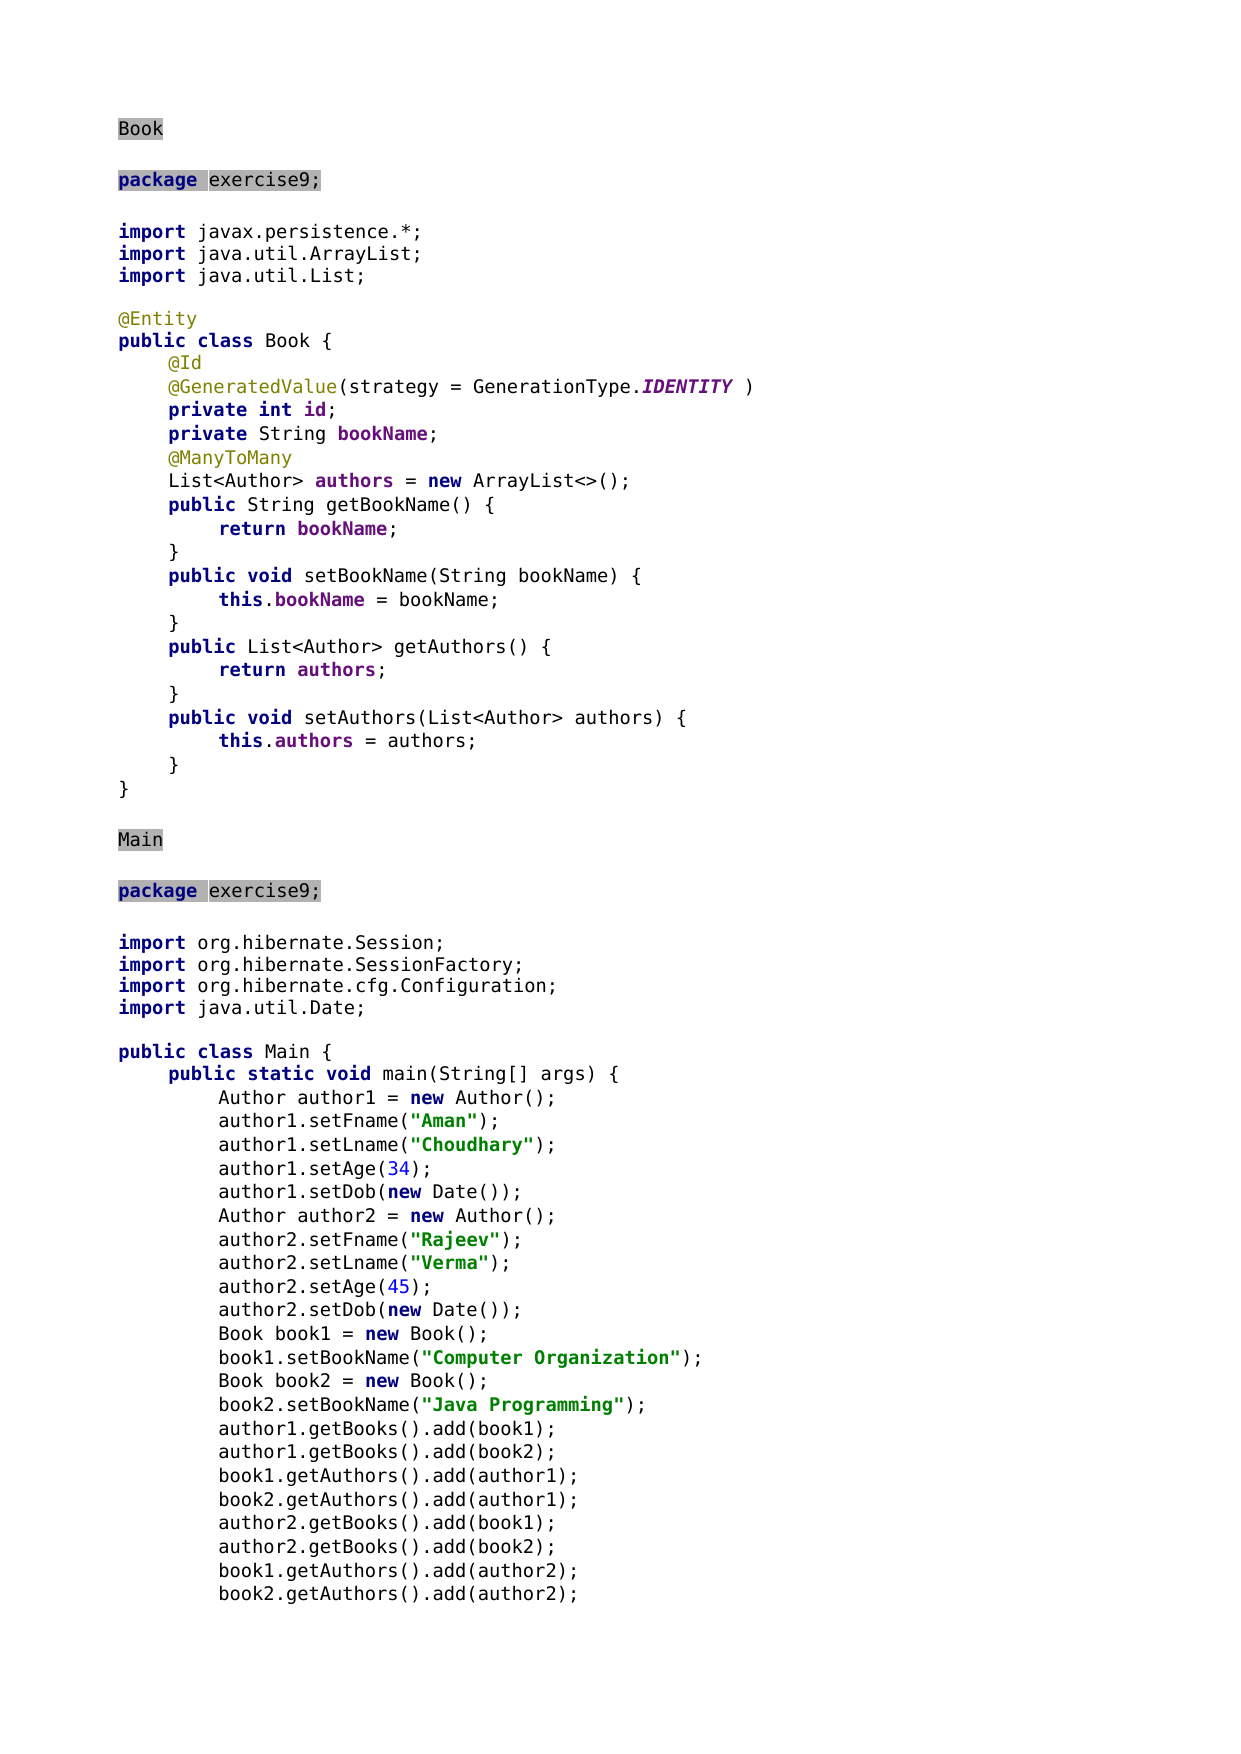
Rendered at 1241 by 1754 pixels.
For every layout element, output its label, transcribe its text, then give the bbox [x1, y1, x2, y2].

text public class Book { [118, 330, 1122, 352]
text book2.setBookName("Java Programming"); [118, 1394, 1122, 1418]
text import java.util.List; [118, 264, 1122, 286]
text author2.setAge(45); [118, 1276, 1122, 1299]
text author2.setDob(new Date()); [118, 1299, 1122, 1323]
text public String getBookName() { [118, 494, 1122, 518]
text book1.getAuthors().add(author2); [118, 1559, 1122, 1583]
text author2.setLname("Verma"); [118, 1252, 1122, 1276]
text Book book1 = new Book(); [118, 1323, 1122, 1347]
text author2.setFname("Rajeev"); [118, 1228, 1122, 1252]
text Book book2 = new Book(); [118, 1370, 1122, 1394]
text public class Main { [118, 1041, 1122, 1063]
text this.bookName = bookName; [118, 588, 1122, 612]
text List<Author> authors = new ArrayList<>(); [118, 470, 1122, 494]
text Main [118, 829, 1122, 851]
text import java.util.ArrayList; [118, 243, 1122, 264]
text } [118, 754, 1122, 778]
text import org.hibernate.cfg.Configuration; [118, 976, 1122, 997]
text import org.hibernate.SessionFactory; [118, 954, 1122, 976]
text import org.hibernate.Session; [118, 932, 1122, 954]
text Author author1 = new Author(); [118, 1087, 1122, 1110]
text Author author2 = new Author(); [118, 1205, 1122, 1228]
text author2.getBooks().add(book2); [118, 1536, 1122, 1559]
text } [118, 612, 1122, 636]
text private String bookName; [118, 423, 1122, 447]
text author1.setLname("Choudhary"); [118, 1134, 1122, 1158]
text } [118, 778, 1122, 799]
text public static void main(String[] args) { [118, 1063, 1122, 1087]
text book1.getAuthors().add(author1); [118, 1465, 1122, 1489]
text author1.setFname("Aman"); [118, 1110, 1122, 1134]
text } [118, 541, 1122, 565]
text author1.setAge(34); [118, 1158, 1122, 1181]
text private int id; [118, 399, 1122, 423]
text author1.getBooks().add(book1); [118, 1418, 1122, 1441]
text @ManyToMany [118, 447, 1122, 470]
text this.authors = authors; [118, 730, 1122, 754]
text import java.util.Date; [118, 997, 1122, 1019]
text public void setBookName(String bookName) { [118, 565, 1122, 588]
text author2.getBooks().add(book1); [118, 1512, 1122, 1536]
text book2.getAuthors().add(author2); [118, 1583, 1122, 1607]
text return bookName; [118, 518, 1122, 541]
text } [118, 683, 1122, 707]
text book1.setBookName("Computer Organization"); [118, 1347, 1122, 1370]
text book2.getAuthors().add(author1); [118, 1489, 1122, 1512]
text package exercise9; [118, 880, 1122, 902]
text author1.getBooks().add(book2); [118, 1441, 1122, 1465]
text @Entity [118, 308, 1122, 330]
text Book [118, 118, 1122, 140]
text public List<Author> getAuthors() { [118, 636, 1122, 659]
text public void setAuthors(List<Author> authors) { [118, 707, 1122, 730]
text import javax.persistence.*; [118, 221, 1122, 243]
text @Id [118, 352, 1122, 376]
text author1.setDob(new Date()); [118, 1181, 1122, 1205]
text @GeneratedValue(strategy = GenerationType.IDENTITY ) [118, 376, 1122, 399]
text return authors; [118, 659, 1122, 683]
text package exercise9; [118, 169, 1122, 191]
